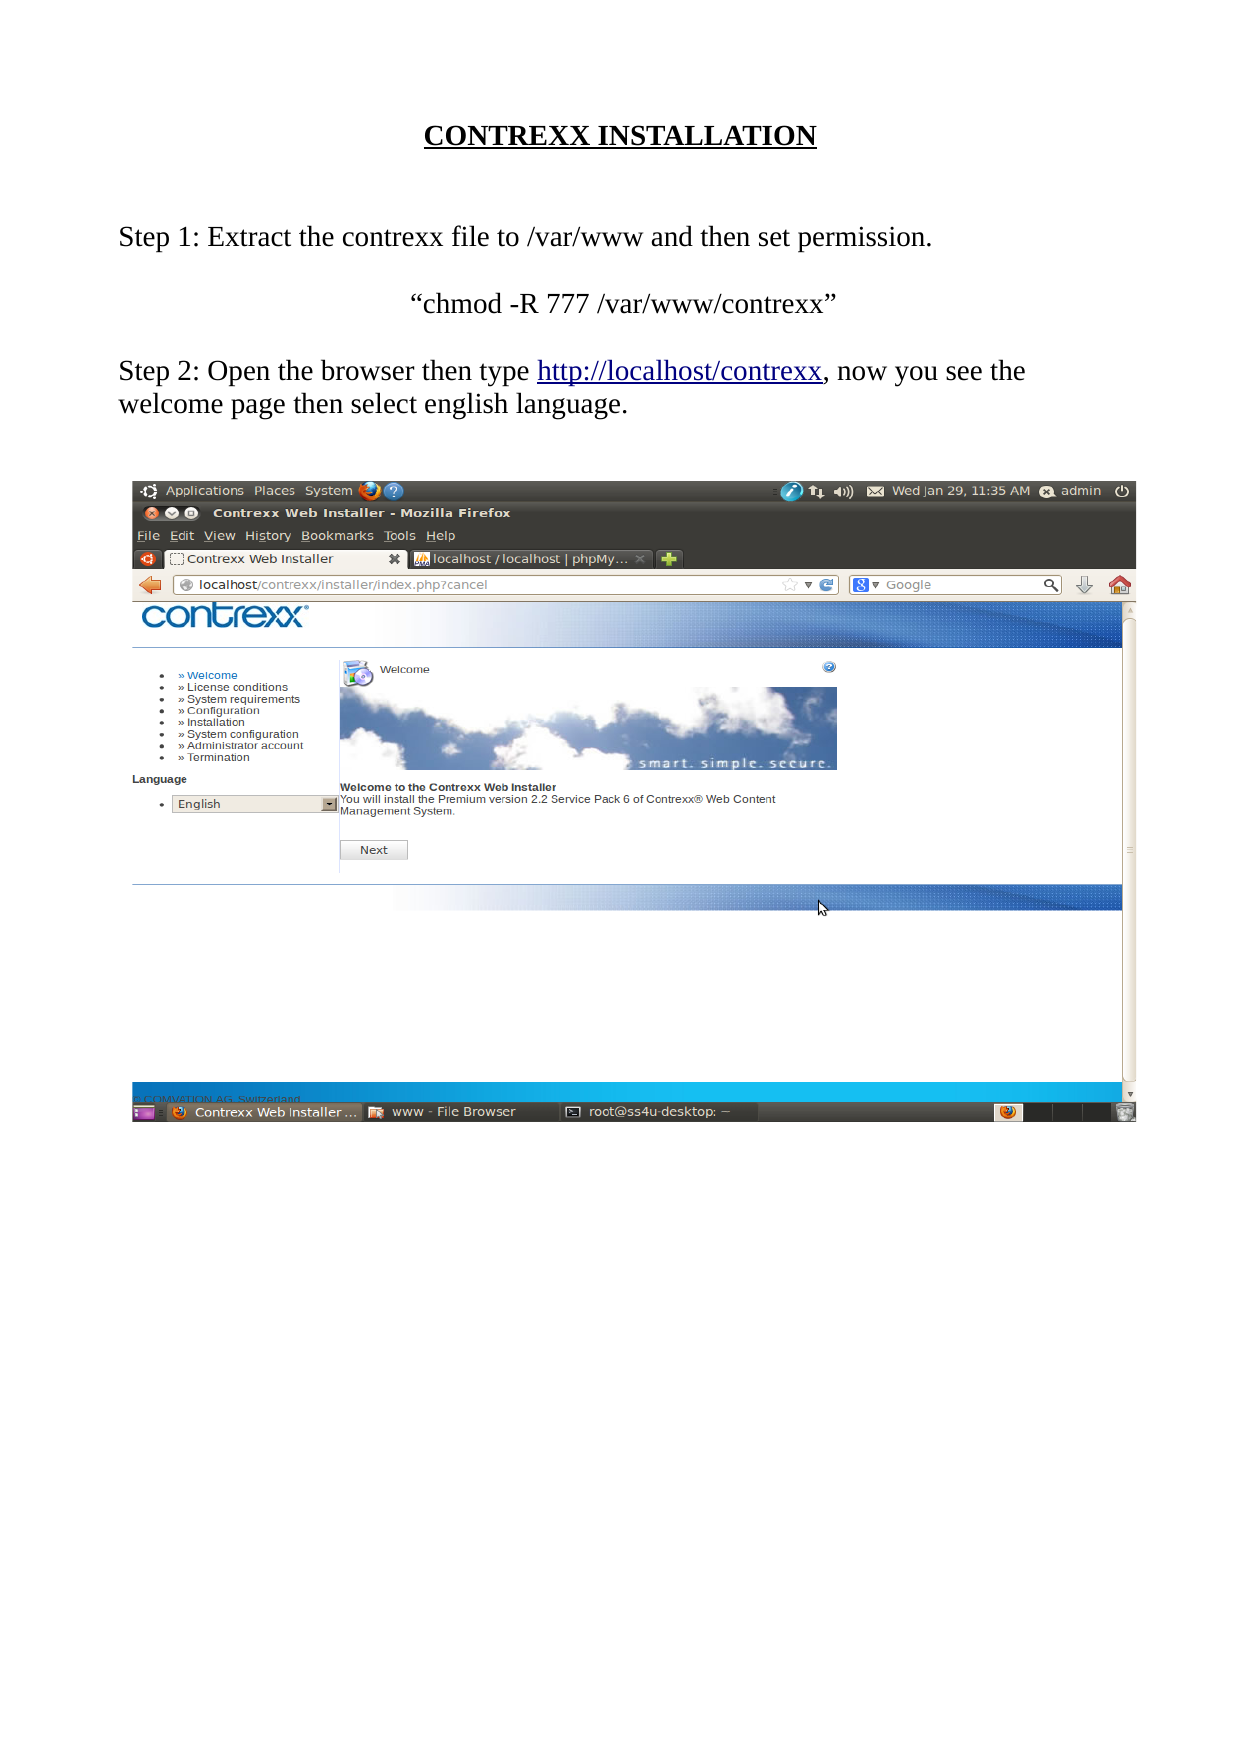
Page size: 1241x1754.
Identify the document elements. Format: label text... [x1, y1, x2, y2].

text “chmod -R 777 /var/www/contrexx” [118, 286, 1122, 319]
text Step 1: Extract the contrexx file to /var/www and then set permission. [118, 219, 1122, 252]
picture [132, 481, 1137, 1122]
text Step 2: Open the browser then type http://localhost/contrexx, now you see the welcome page then select english language. [118, 353, 1122, 420]
text CONTREXX INSTALLATION [118, 118, 1122, 152]
